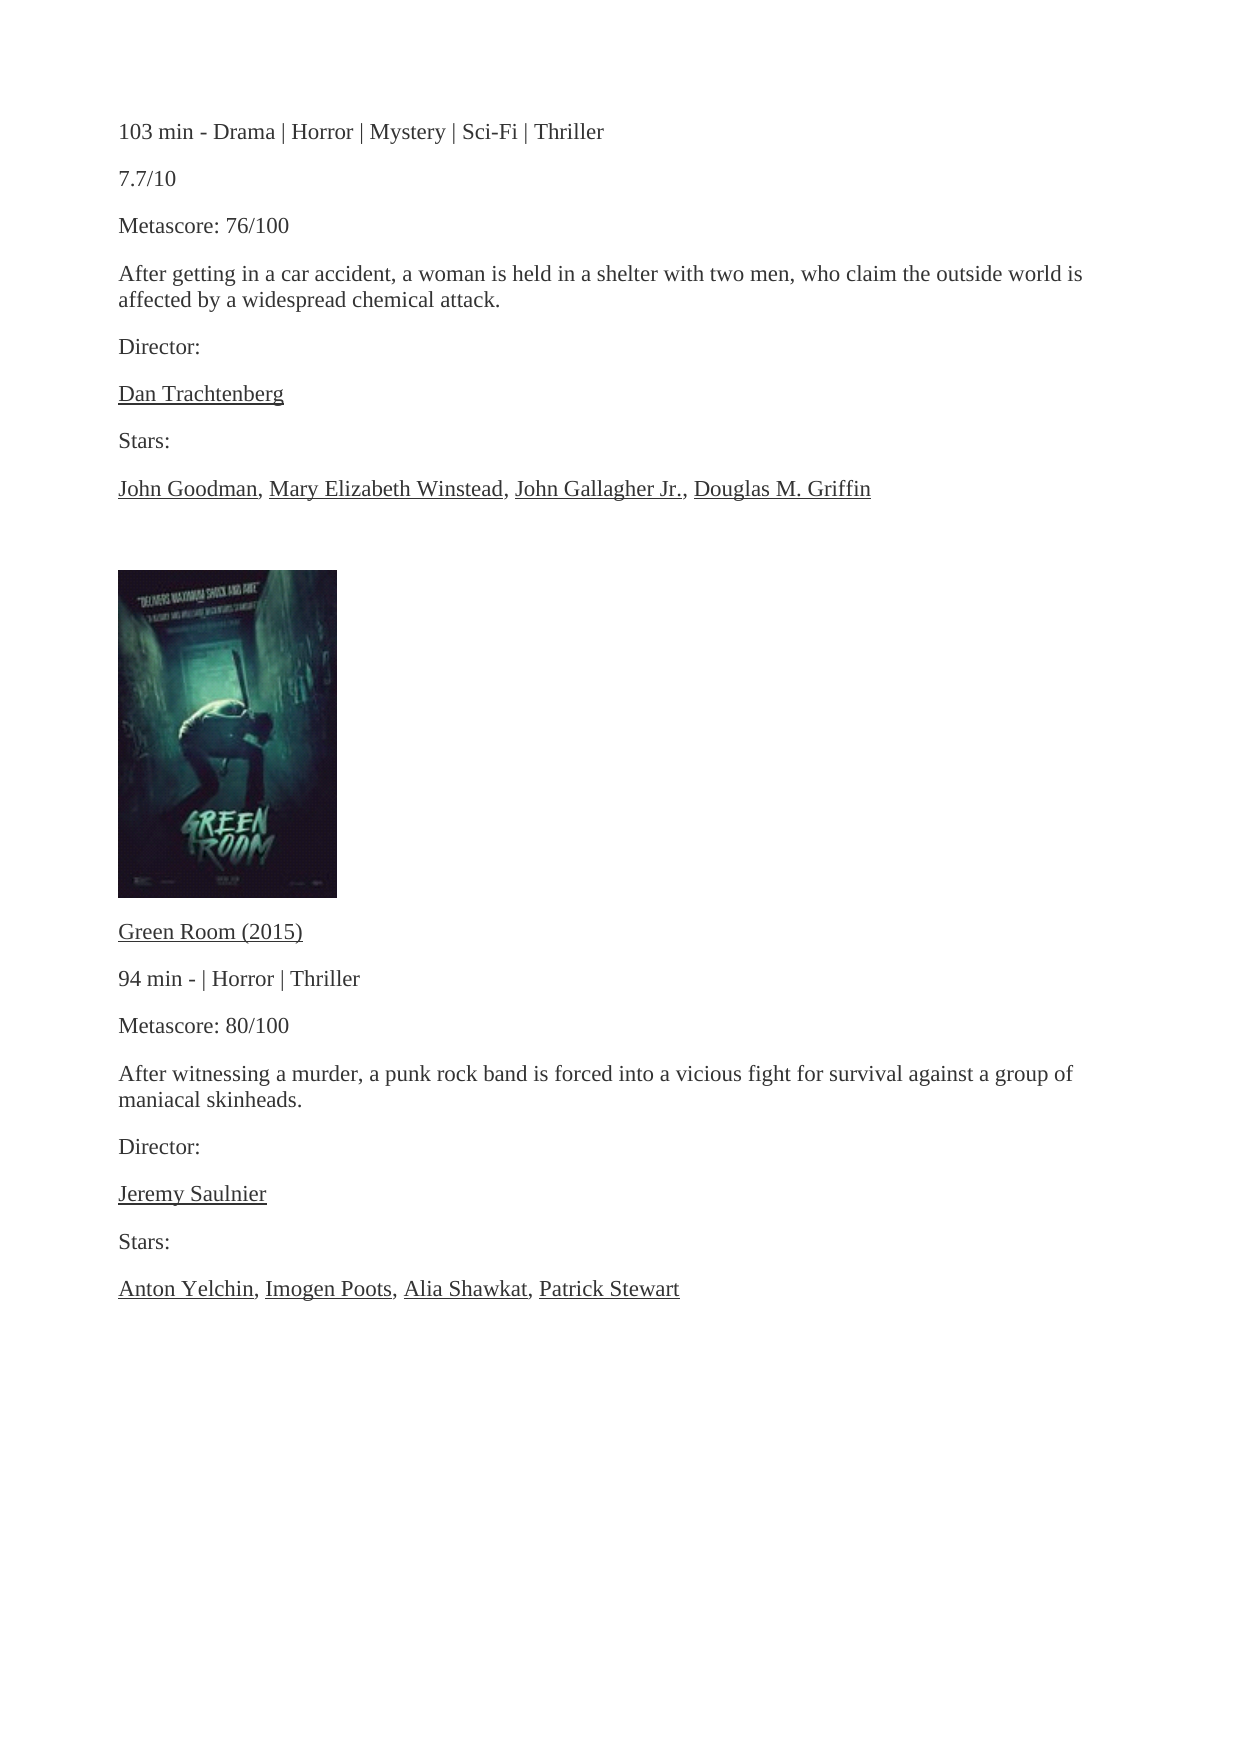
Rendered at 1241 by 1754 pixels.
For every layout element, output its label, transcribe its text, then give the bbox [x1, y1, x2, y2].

text John Goodman, Mary Elizabeth Winstead, John Gallagher Jr., Douglas M. Griffin [118, 475, 1122, 501]
text 7.7/10 [118, 165, 1122, 192]
text Director: [118, 333, 1122, 359]
text Anton Yelchin, Imogen Poots, Alia Shawkat, Patrick Stewart [118, 1275, 1122, 1301]
text 103 min - Drama | Horror | Mystery | Sci-Fi | Thriller [118, 118, 1122, 144]
text Stars: [118, 428, 1122, 454]
text Metascore: 76/100 [118, 212, 1122, 239]
text 94 min - | Horror | Thriller [118, 965, 1122, 992]
text Jeremy Saulnier [118, 1181, 1122, 1207]
text Director: [118, 1133, 1122, 1160]
text After getting in a car accident, a woman is held in a shelter with two men, who claim the outside world is affected by a widespread chemical attack. [118, 260, 1122, 312]
text Stars: [118, 1228, 1122, 1254]
text Green Room (2015) [118, 918, 1122, 944]
text Metascore: 80/100 [118, 1013, 1122, 1039]
text After witnessing a murder, a punk rock band is forced into a vicious fight for survival against a group of maniacal skinheads. [118, 1060, 1122, 1112]
text Dan Trachtenberg [118, 380, 1122, 407]
